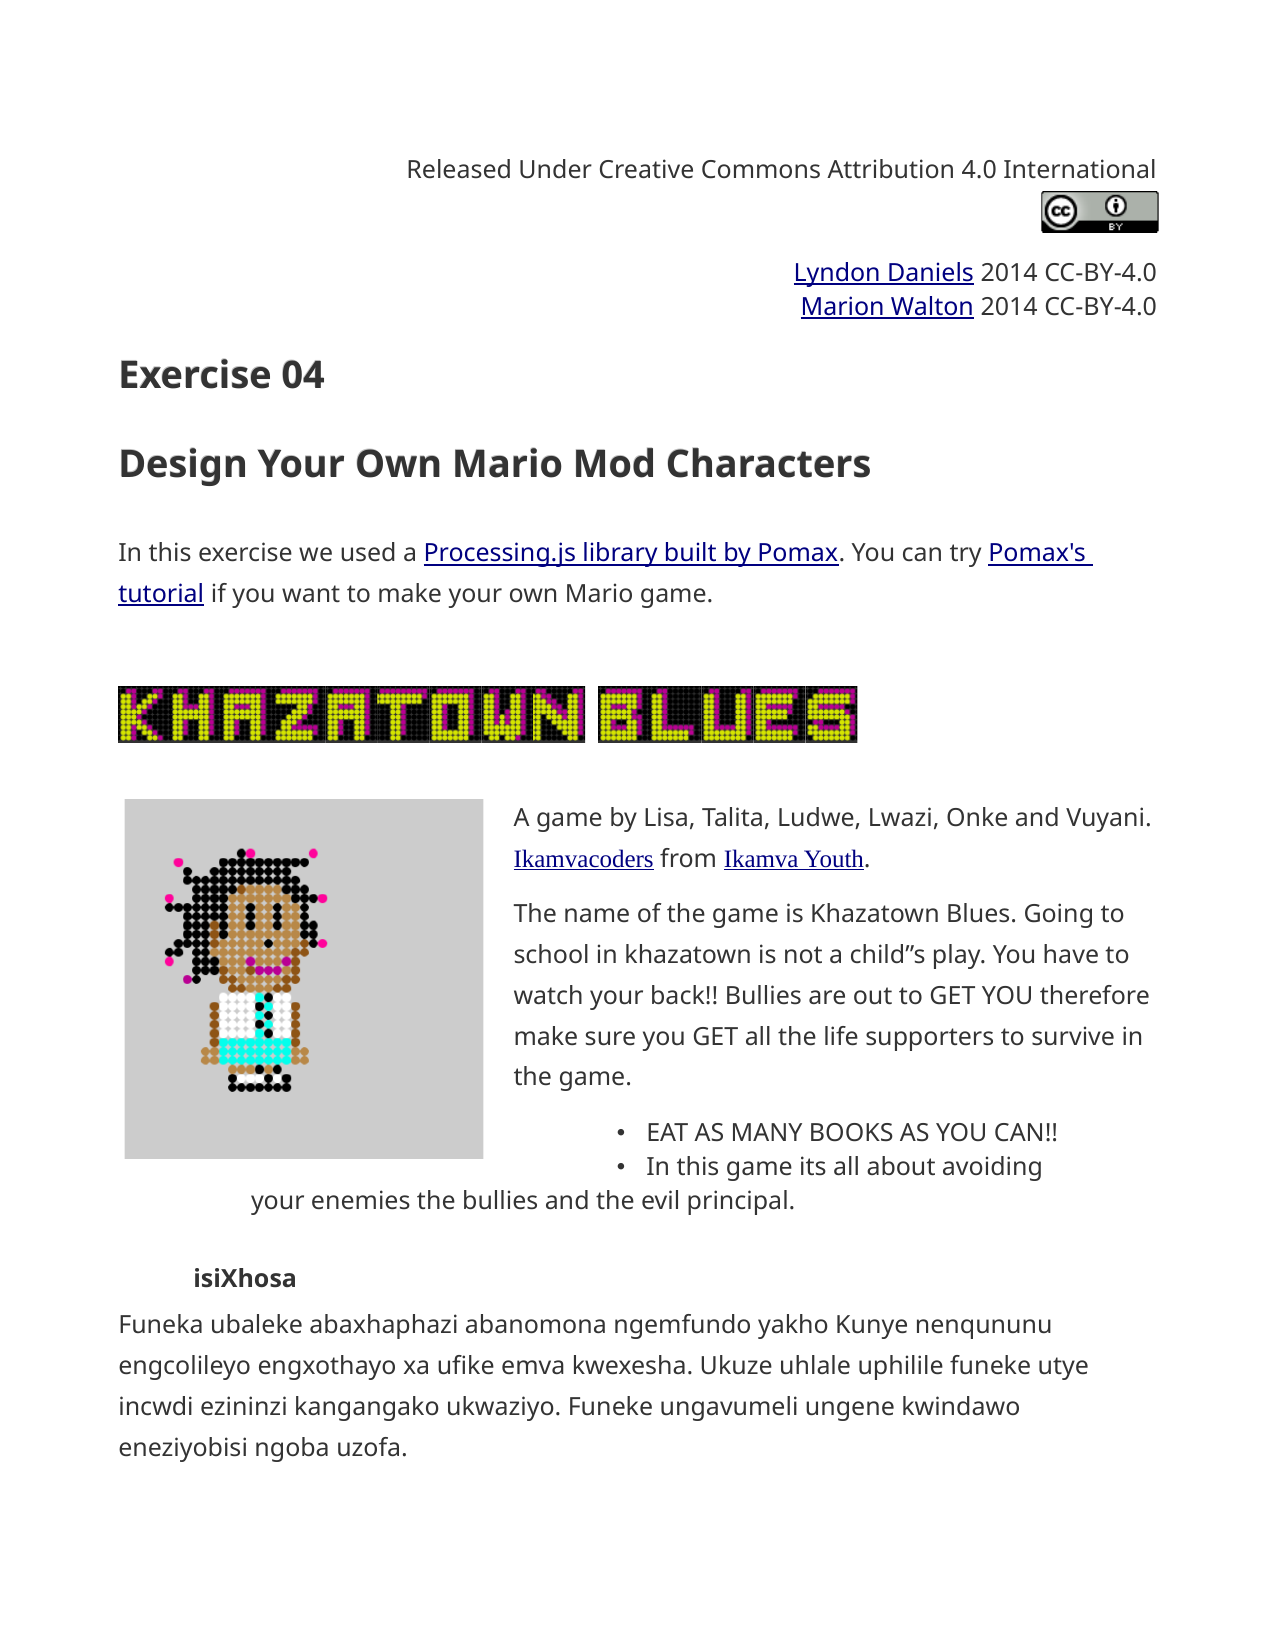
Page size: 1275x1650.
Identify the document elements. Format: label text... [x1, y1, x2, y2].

subtitle Exercise 04 [118, 347, 1157, 399]
picture [1041, 191, 1159, 233]
text A game by Lisa, Talita, Ludwe, Lwazi, Onke and Vuyani. Ikamvacoders from Ikamva Youth. [484, 799, 1157, 874]
picture [118, 686, 586, 743]
text Funeka ubaleke abaxhaphazi abanomona ngemfundo yakho Kunye nenqununu engcolileyo engxothayo xa ufike emva kwexesha. Ukuze uhlale uphilile funeke utye incwdi ezininzi kangangako ukwaziyo. Funeke ungavumeli ungene kwindawo eneziyobisi ngoba uzofa. [118, 1307, 1157, 1464]
picture [598, 686, 858, 743]
text The name of the game is Khazatown Blues. Going to school in khazatown is not a child”s play. You have to watch your back!! Bullies are out to GET YOU therefore make sure you GET all the life supporters to survive in the game. [484, 896, 1157, 1093]
text Marion Walton 2014 CC-BY-4.0 [118, 288, 1157, 322]
text Released Under Creative Commons Attribution 4.0 International [118, 152, 1157, 186]
picture [124, 799, 484, 1159]
subtitle Design Your Own Mario Mod Characters [118, 437, 1157, 488]
text In this exercise we used a Processing.js library built by Pomax. You can try Pomax's tutorial if you want to make your own Mario game. [118, 535, 1157, 610]
text Lyndon Daniels 2014 CC-BY-4.0 [118, 254, 1157, 288]
subtitle isiXhosa [118, 1261, 1157, 1295]
list In this game its all about avoiding your enemies the bullies and the evil principal. [221, 1148, 1098, 1217]
list EAT AS MANY BOOKS AS YOU CAN!! [484, 1114, 1098, 1148]
